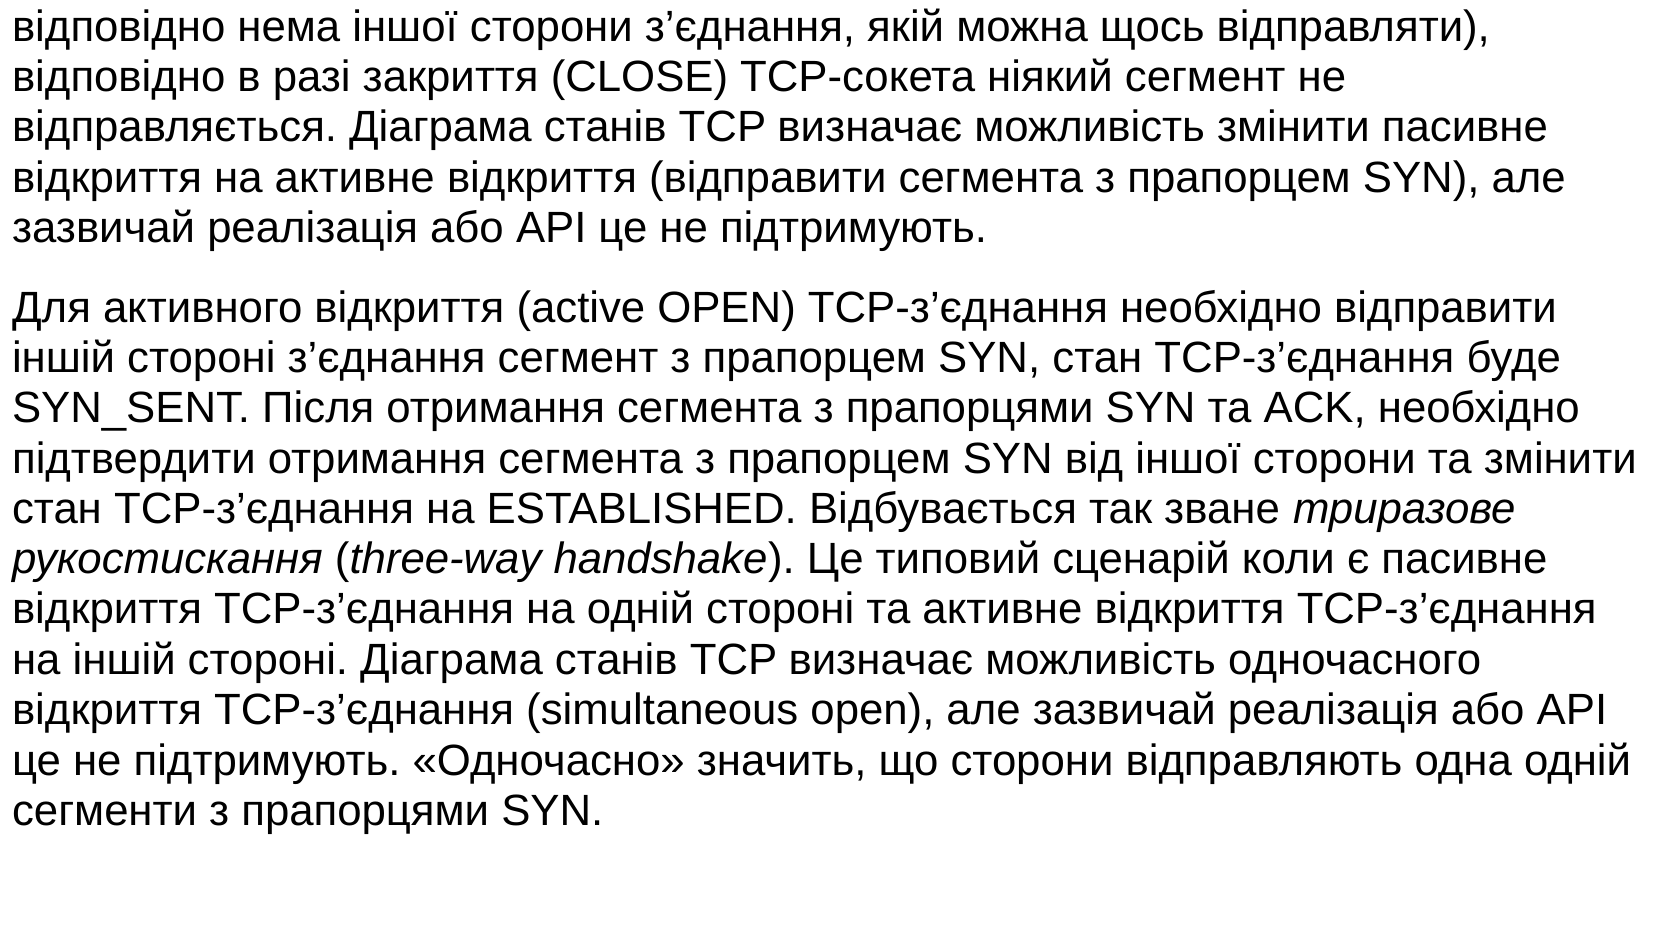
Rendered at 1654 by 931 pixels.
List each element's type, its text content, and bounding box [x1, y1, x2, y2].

text Для активного відкриття (active OPEN) TCP-з’єднання необхідно відправити іншій стороні з’єднання сегмент з прапорцем SYN, стан TCP-з’єднання буде SYN_SENT. Після отримання сегмента з прапорцями SYN та ACK, необхідно підтвердити отримання сегмента з прапорцем SYN від іншої сторони та змінити стан TCP-з’єднання на ESTABLISHED. Відбувається так зване триразове рукостискання (three-way handshake). Це типовий сценарій коли є пасивне відкриття TCP-з’єднання на одній стороні та активне відкриття TCP-з’єднання на іншій стороні. Діаграма станів TCP визначає можливість одночасного відкриття TCP-з’єднання (simultaneous open), але зазвичай реалізація або API це не підтримують. «Одночасно» значить, що сторони відправляють одна одній сегменти з прапорцями SYN. [12, 281, 1642, 834]
text відповідно нема іншої сторони з’єднання, якій можна щось відправляти), відповідно в разі закриття (CLOSE) TCP-сокета ніякий сегмент не відправляється. Діаграма станів TCP визначає можливість змінити пасивне відкриття на активне відкриття (відправити сегмента з прапорцем SYN), але зазвичай реалізація або API це не підтримують. [12, 0, 1642, 252]
